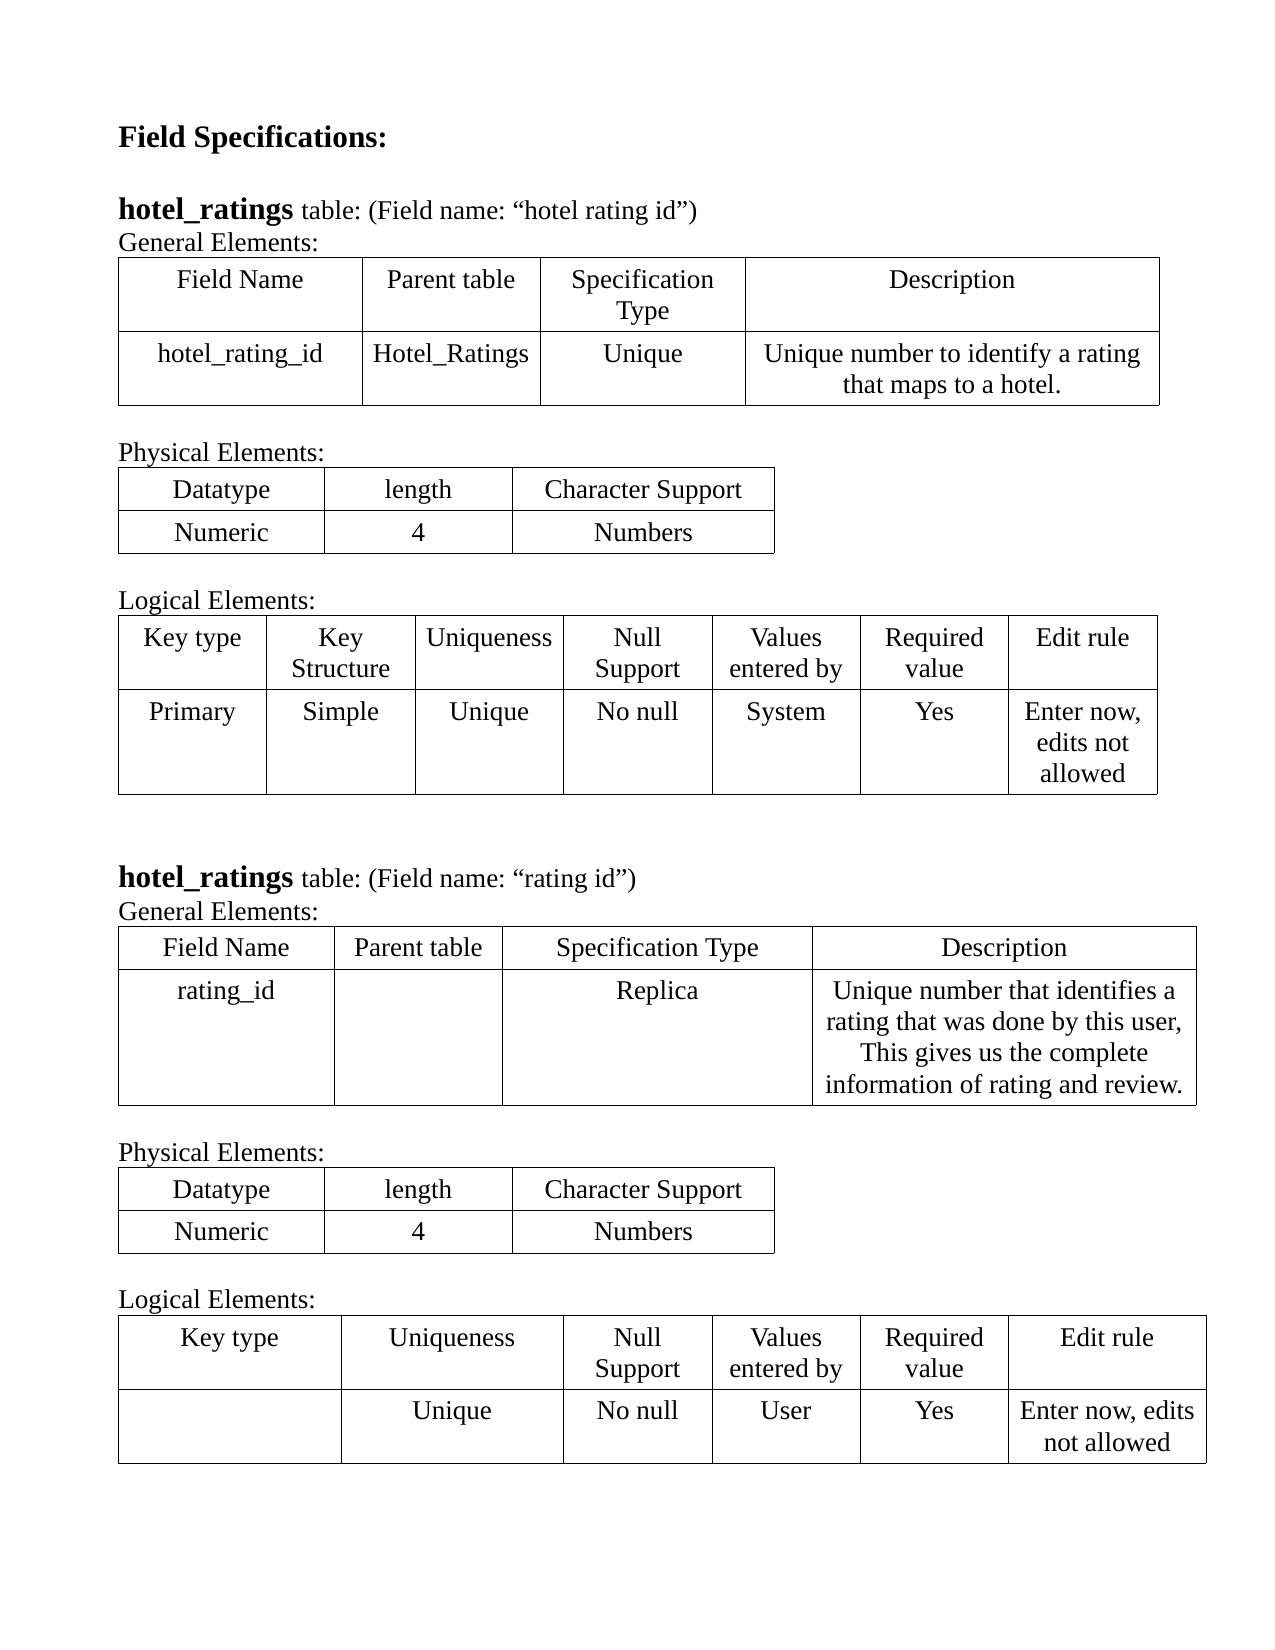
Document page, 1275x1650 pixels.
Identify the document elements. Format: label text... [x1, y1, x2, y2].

table_header Edit rule [1009, 1316, 1206, 1389]
table_header Datatype [119, 1168, 324, 1210]
table_cell Unique number to identify a rating that maps to a hotel. [746, 332, 1159, 405]
text Physical Elements: [118, 436, 1157, 467]
table_header Uniqueness [342, 1316, 563, 1389]
table_cell Unique number that identifies a rating that was done by this user, This gives us the complete information of rating and review. [813, 970, 1196, 1104]
table_cell Unique [416, 690, 563, 794]
table_cell Unique [541, 332, 745, 405]
table_header Null Support [564, 1316, 712, 1389]
table_header Parent table [363, 258, 540, 331]
table_cell Yes [861, 690, 1008, 794]
table_header Field Name [119, 258, 362, 331]
table_header Edit rule [1009, 616, 1157, 689]
table_header Values entered by [713, 1316, 860, 1389]
table_cell 4 [325, 1211, 512, 1252]
table_header Character Support [513, 468, 774, 510]
table_cell Enter now, edits not allowed [1009, 1390, 1206, 1462]
table_cell 4 [325, 511, 512, 553]
table_cell Hotel_Ratings [363, 332, 540, 405]
table_header Key type [119, 616, 266, 689]
table_cell Simple [267, 690, 415, 794]
table_cell [335, 970, 502, 1104]
text hotel_ratings table: (Field name: “hotel rating id”) [118, 190, 1157, 226]
table_cell Numbers [513, 1211, 774, 1252]
table_header Specification Type [541, 258, 745, 331]
table_header Character Support [513, 1168, 774, 1210]
table_header Key Structure [267, 616, 415, 689]
table_header Description [746, 258, 1159, 331]
table_cell hotel_rating_id [119, 332, 362, 405]
text Logical Elements: [118, 1284, 1157, 1315]
table_header Required value [861, 1316, 1008, 1389]
table_header Values entered by [713, 616, 860, 689]
text Physical Elements: [118, 1136, 1157, 1167]
table_cell Unique [342, 1390, 563, 1462]
table_cell Numeric [119, 1211, 324, 1252]
table_header Null Support [564, 616, 712, 689]
table_cell User [713, 1390, 860, 1462]
table_cell Yes [861, 1390, 1008, 1462]
table_cell Enter now, edits not allowed [1009, 690, 1157, 794]
table_cell System [713, 690, 860, 794]
table_cell Numbers [513, 511, 774, 553]
table_header Key type [119, 1316, 341, 1389]
table_cell rating_id [119, 970, 334, 1104]
table_cell Numeric [119, 511, 324, 553]
table_cell No null [564, 1390, 712, 1462]
table_cell Replica [503, 970, 812, 1104]
table_header Parent table [335, 927, 502, 968]
table_header Specification Type [503, 927, 812, 968]
table_cell [119, 1390, 341, 1462]
text General Elements: [118, 226, 1157, 257]
table_header Required value [861, 616, 1008, 689]
text hotel_ratings table: (Field name: “rating id”) [118, 859, 1157, 894]
table_cell No null [564, 690, 712, 794]
table_header Datatype [119, 468, 324, 510]
table_cell Primary [119, 690, 266, 794]
text General Elements: [118, 894, 1157, 926]
table_header Uniqueness [416, 616, 563, 689]
table_header length [325, 468, 512, 510]
text Field Specifications: [118, 118, 1157, 154]
text Logical Elements: [118, 584, 1157, 615]
table_header length [325, 1168, 512, 1210]
table_header Description [813, 927, 1196, 968]
table_header Field Name [119, 927, 334, 968]
